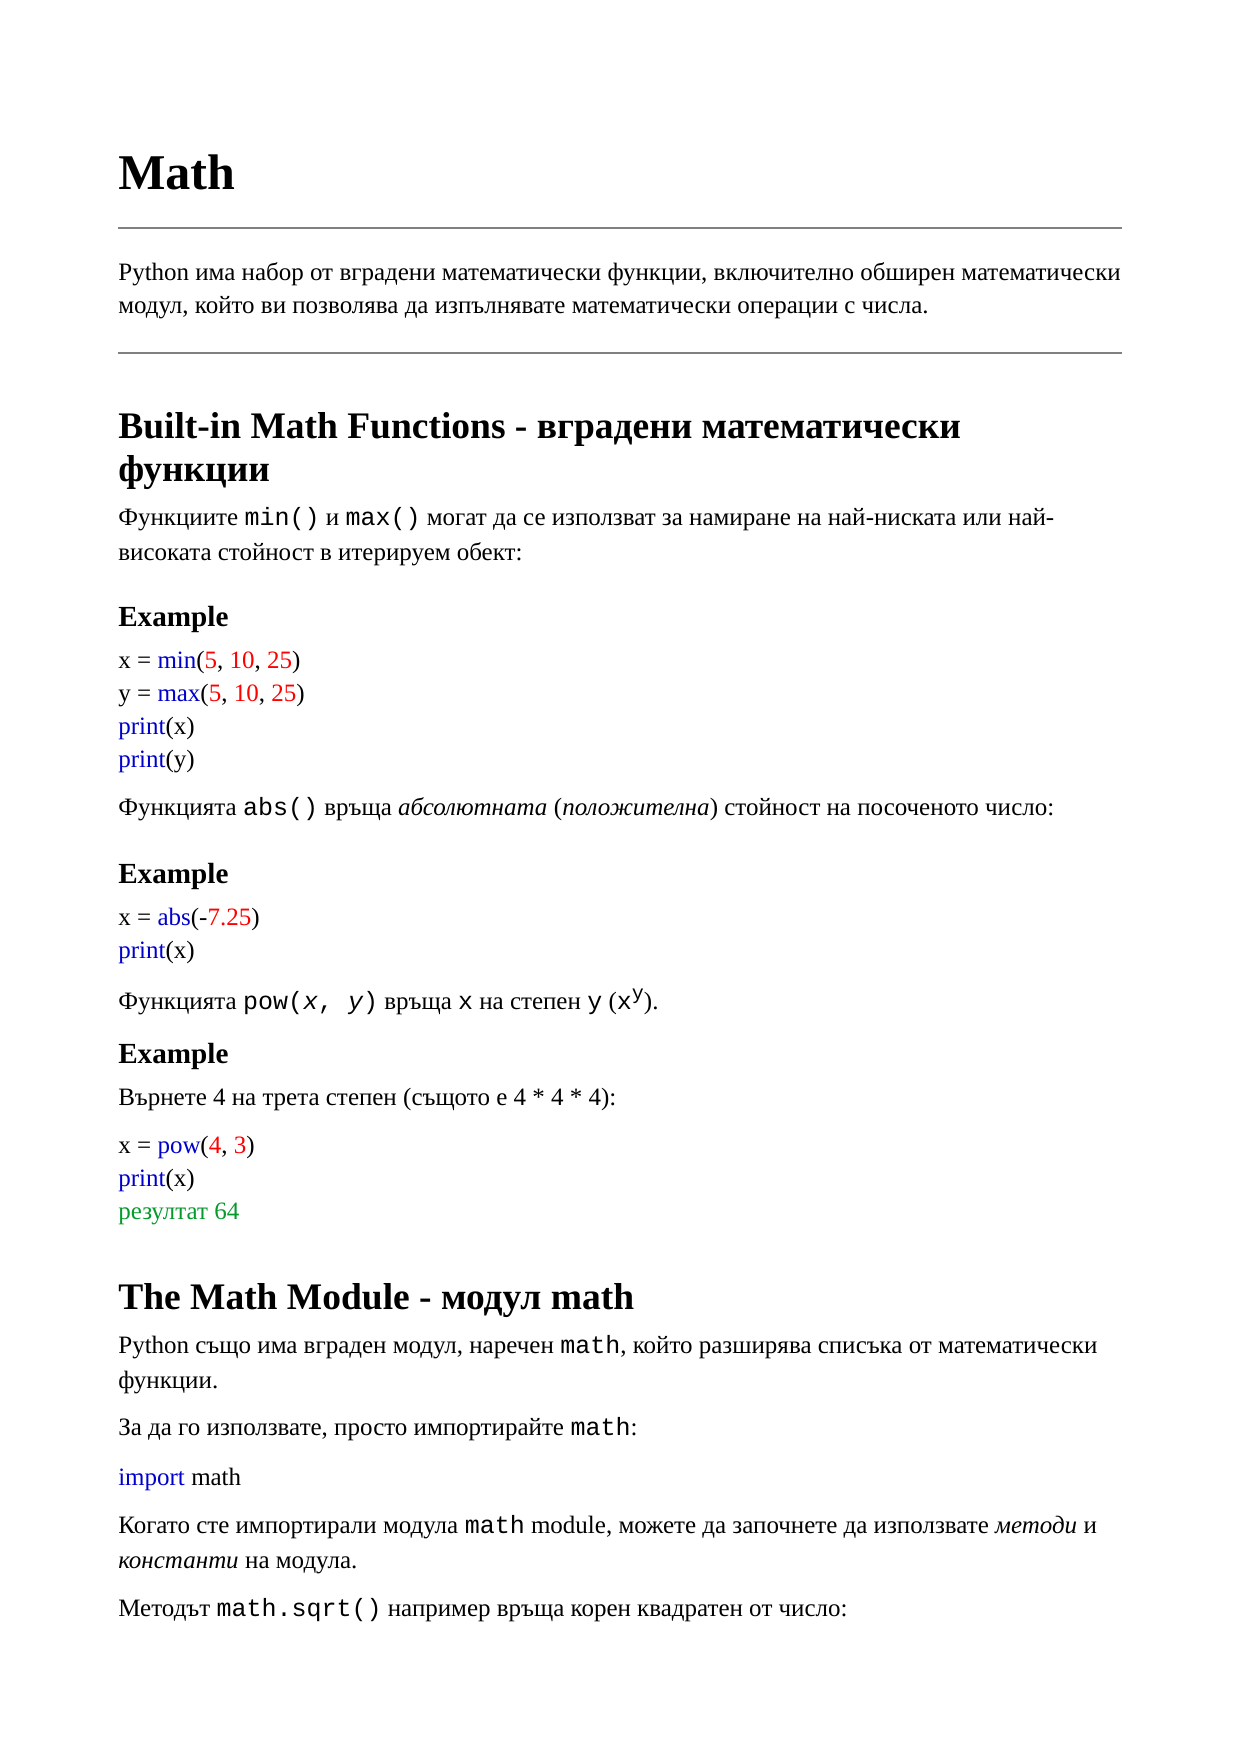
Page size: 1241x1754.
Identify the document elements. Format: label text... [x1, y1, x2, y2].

text Python има набор от вградени математически функции, включително обширен математически модул, който ви позволява да изпълнявате математически операции с числа. [118, 257, 1122, 319]
subtitle Math [118, 143, 1122, 201]
text x = abs(-7.25) print(x) [118, 902, 1122, 964]
subtitle Example [118, 599, 1122, 633]
text Когато сте импортирали модула math module, можете да започнете да използвате методи и константи на модула. [118, 1510, 1122, 1574]
text import math [118, 1462, 1122, 1491]
text Функцията abs() връща абсолютната (положителна) стойност на посоченото число: [118, 792, 1122, 823]
subtitle Example [118, 856, 1122, 890]
text За да го използвате, просто импортирайте math: [118, 1412, 1122, 1443]
text Функцията pow(x, y) връща x на степен y (xy). [118, 983, 1122, 1017]
text резултат 64 [118, 1196, 1122, 1224]
subtitle Example [118, 1036, 1122, 1070]
text x = pow(4, 3) print(x) [118, 1130, 1122, 1192]
text Методът math.sqrt() например връща корен квадратен от число: [118, 1593, 1122, 1624]
text Върнете 4 на трета степен (същото е 4 * 4 * 4): [118, 1082, 1122, 1111]
subtitle The Math Module - модул math [118, 1274, 1122, 1317]
subtitle Built-in Math Functions - вградени математически функции [118, 403, 1122, 489]
text x = min(5, 10, 25) y = max(5, 10, 25) print(x) print(y) [118, 645, 1122, 773]
text Python също има вграден модул, наречен math, който разширява списъка от математически функции. [118, 1330, 1122, 1394]
text Функциите min() и max() могат да се използват за намиране на най-ниската или най-високата стойност в итерируем обект: [118, 502, 1122, 566]
